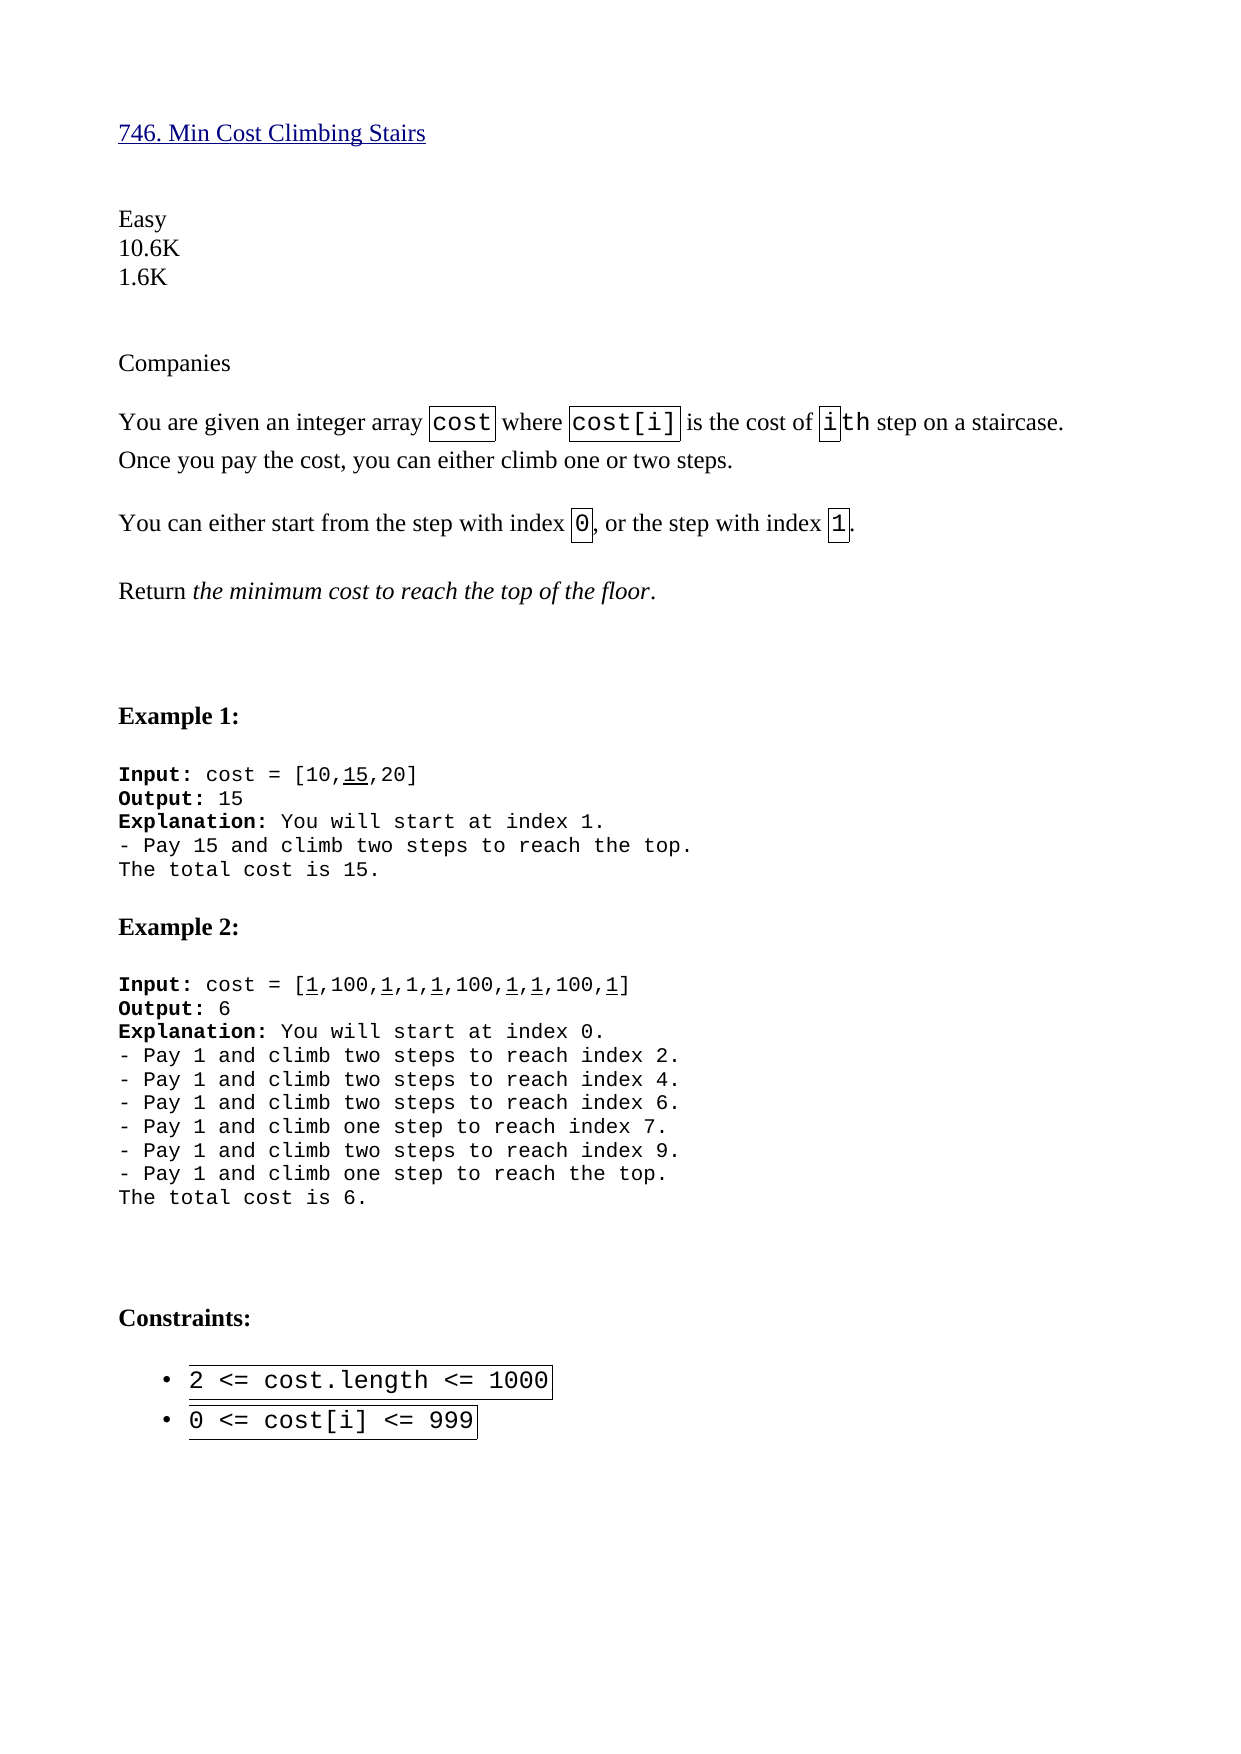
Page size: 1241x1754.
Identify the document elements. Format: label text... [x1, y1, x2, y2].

text Example 2: [118, 912, 1122, 940]
text Output: 6 [118, 998, 1122, 1021]
text Easy [118, 204, 1122, 233]
text - Pay 1 and climb one step to reach the top. [118, 1163, 1122, 1187]
text Output: 15 [118, 788, 1122, 811]
text You are given an integer array cost where cost[i] is the cost of ith step on a staircase. Once you pay the cost, you can either climb one or two steps. [118, 406, 1122, 474]
text - Pay 1 and climb one step to reach index 7. [118, 1116, 1122, 1140]
text - Pay 1 and climb two steps to reach index 6. [118, 1092, 1122, 1116]
text Input: cost = [10,15,20] [118, 764, 1122, 788]
text Constraints: [118, 1303, 1122, 1331]
text Return the minimum cost to reach the top of the floor. [118, 576, 1122, 605]
text - Pay 1 and climb two steps to reach index 4. [118, 1069, 1122, 1092]
text You can either start from the step with index 0 [118, 507, 592, 542]
text - Pay 15 and climb two steps to reach the top. [118, 835, 1122, 858]
list 2 <= cost.length <= 1000 [162, 1365, 552, 1399]
text The total cost is 6. [118, 1187, 1122, 1211]
text Example 1: [118, 701, 1122, 730]
text 1.6K [118, 262, 1122, 291]
list [553, 1365, 1122, 1399]
text 746. Min Cost Climbing Stairs [118, 118, 1122, 147]
text Companies [118, 348, 1122, 377]
text Input: cost = [1,100,1,1,1,100,1,1,100,1] [118, 974, 1122, 998]
text Explanation: You will start at index 1. [118, 811, 1122, 835]
text , or the step with index 1 [593, 507, 849, 542]
list [478, 1404, 1122, 1439]
text - Pay 1 and climb two steps to reach index 9. [118, 1140, 1122, 1163]
text 10.6K [118, 233, 1122, 262]
text - Pay 1 and climb two steps to reach index 2. [118, 1045, 1122, 1069]
text The total cost is 15. [118, 858, 1122, 882]
text . [850, 507, 1122, 542]
list 0 <= cost[i] <= 999 [162, 1404, 477, 1439]
text Explanation: You will start at index 0. [118, 1021, 1122, 1045]
